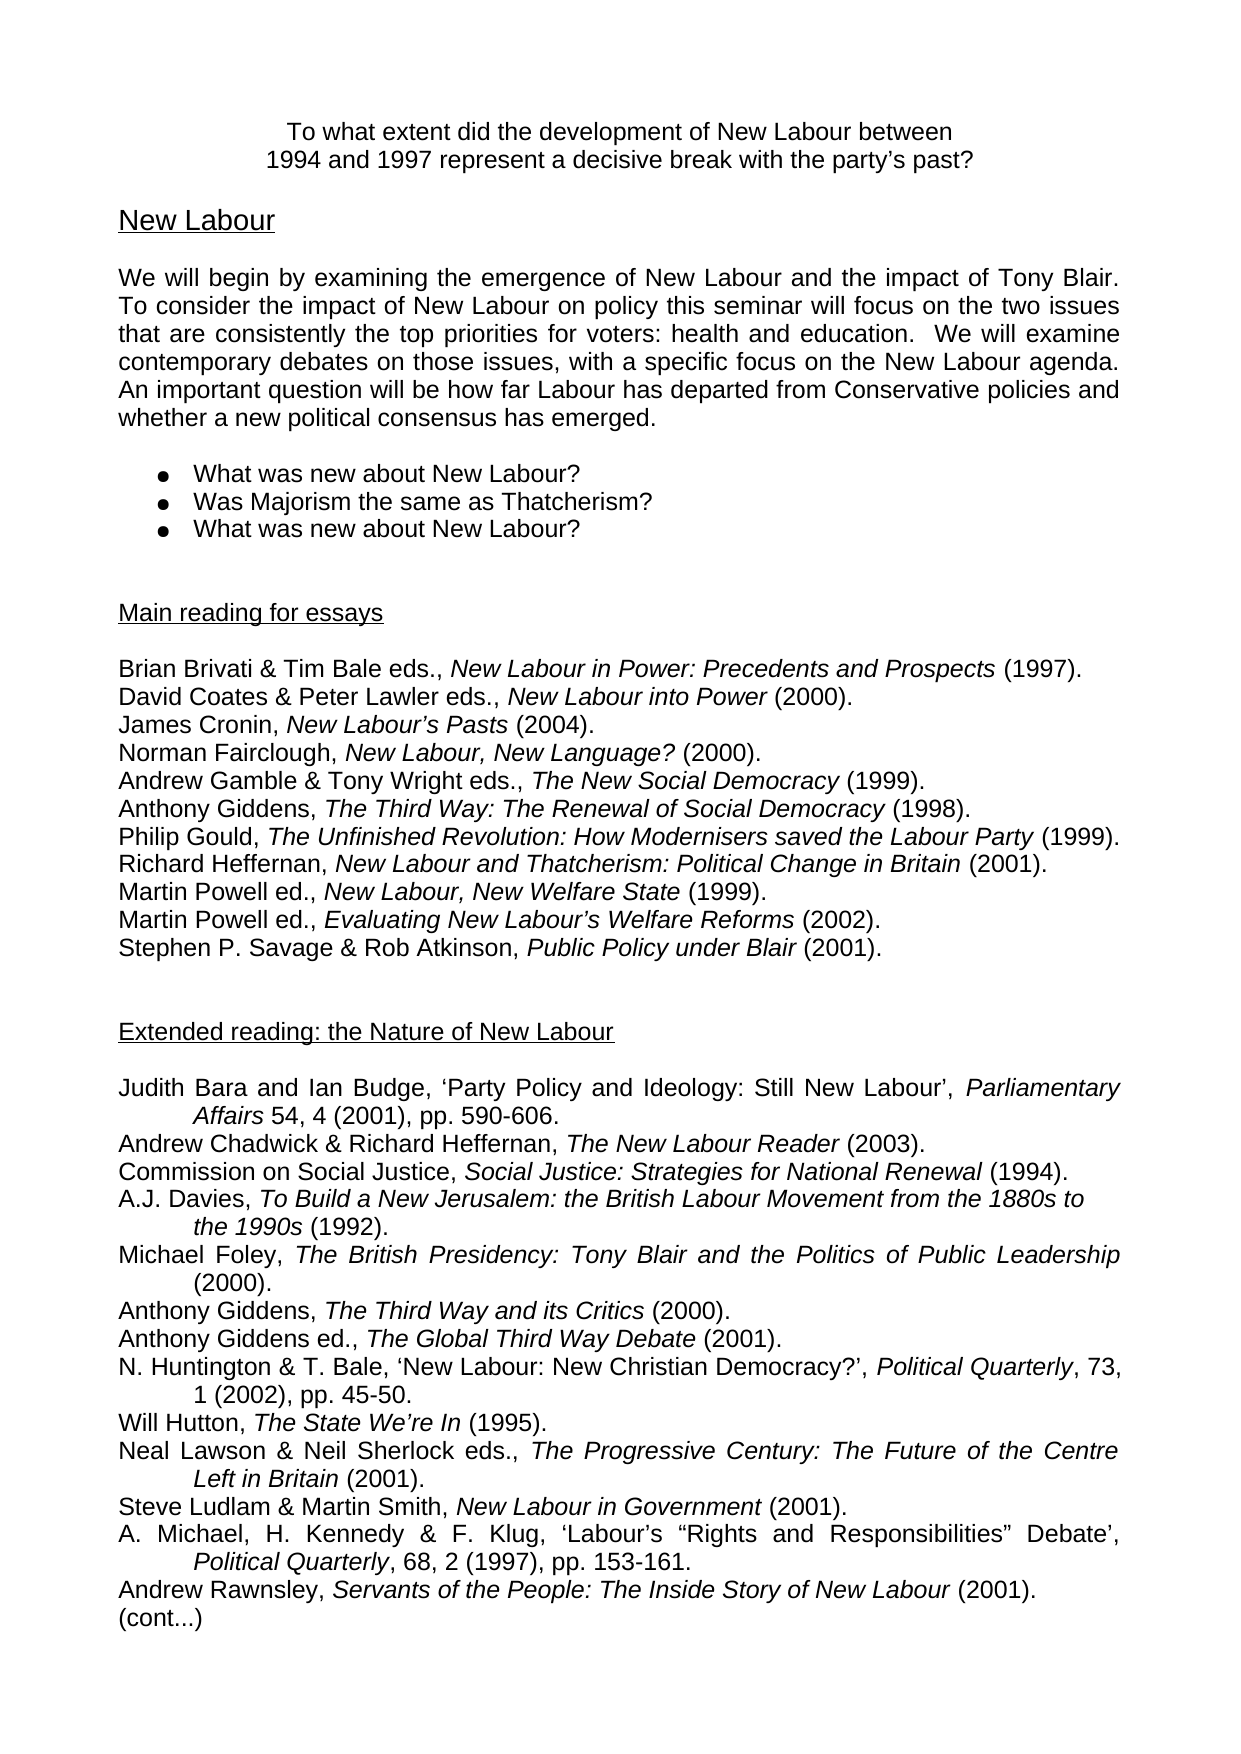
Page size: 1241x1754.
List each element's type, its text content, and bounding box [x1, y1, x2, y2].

text Steve Ludlam & Martin Smith, New Labour in Government (2001). [118, 1492, 1122, 1520]
text A. Michael, H. Kennedy & F. Klug, ‘Labour’s “Rights and Responsibilities” Debate’, Political Quarterly, 68, 2 (1997), pp. 153-161. [118, 1520, 1122, 1576]
text We will begin by examining the emergence of New Labour and the impact of Tony Blair. To consider the impact of New Labour on policy this seminar will focus on the two issues that are consistently the top priorities for voters: health and education. We will examine contemporary debates on those issues, with a specific focus on the New Labour agenda. An important question will be how far Labour has departed from Conservative policies and whether a new political consensus has emerged. [118, 264, 1122, 431]
text N. Huntington & T. Bale, ‘New Labour: New Christian Democracy?’, Political Quarterly, 73, 1 (2002), pp. 45-50. [118, 1353, 1122, 1408]
list What was new about New Labour? [156, 459, 1122, 487]
text Andrew Chadwick & Richard Heffernan, The New Labour Reader (2003). [118, 1129, 1122, 1157]
list Was Majorism the same as Thatcherism? [156, 487, 1122, 515]
list What was new about New Labour? [156, 515, 1122, 543]
text Norman Fairclough, New Labour, New Language? (2000). [118, 738, 1122, 766]
text New Labour [118, 203, 1122, 236]
text David Coates & Peter Lawler eds., New Labour into Power (2000). [118, 683, 1122, 711]
text A.J. Davies, To Build a New Jerusalem: the British Labour Movement from the 1880s to the 1990s (1992). [118, 1185, 1122, 1241]
text Extended reading: the Nature of New Labour [118, 1018, 1122, 1046]
text Neal Lawson & Neil Sherlock eds., The Progressive Century: The Future of the Centre Left in Britain (2001). [118, 1436, 1122, 1492]
text (cont...) [118, 1604, 1122, 1632]
text Philip Gould, The Unfinished Revolution: How Modernisers saved the Labour Party (1999). [118, 822, 1122, 850]
text Andrew Gamble & Tony Wright eds., The New Social Democracy (1999). [118, 766, 1122, 794]
text Main reading for essays [118, 599, 1122, 627]
text Judith Bara and Ian Budge, ‘Party Policy and Ideology: Still New Labour’, Parliamentary Affairs 54, 4 (2001), pp. 590-606. [118, 1073, 1122, 1129]
text Commission on Social Justice, Social Justice: Strategies for National Renewal (1994). [118, 1157, 1122, 1185]
text Richard Heffernan, New Labour and Thatcherism: Political Change in Britain (2001). [118, 850, 1122, 878]
text Martin Powell ed., Evaluating New Labour’s Welfare Reforms (2002). [118, 906, 1122, 934]
text Will Hutton, The State We’re In (1995). [118, 1408, 1122, 1436]
text Anthony Giddens, The Third Way: The Renewal of Social Democracy (1998). [118, 794, 1122, 822]
text Anthony Giddens ed., The Global Third Way Debate (2001). [118, 1325, 1122, 1353]
text Andrew Rawnsley, Servants of the People: The Inside Story of New Labour (2001). [118, 1576, 1122, 1604]
text Michael Foley, The British Presidency: Tony Blair and the Politics of Public Leadership (2000). [118, 1241, 1122, 1297]
text Brian Brivati & Tim Bale eds., New Labour in Power: Precedents and Prospects (1997). [118, 655, 1122, 683]
text Stephen P. Savage & Rob Atkinson, Public Policy under Blair (2001). [118, 934, 1122, 962]
text James Cronin, New Labour’s Pasts (2004). [118, 711, 1122, 738]
text Martin Powell ed., New Labour, New Welfare State (1999). [118, 878, 1122, 906]
text Anthony Giddens, The Third Way and its Critics (2000). [118, 1297, 1122, 1325]
